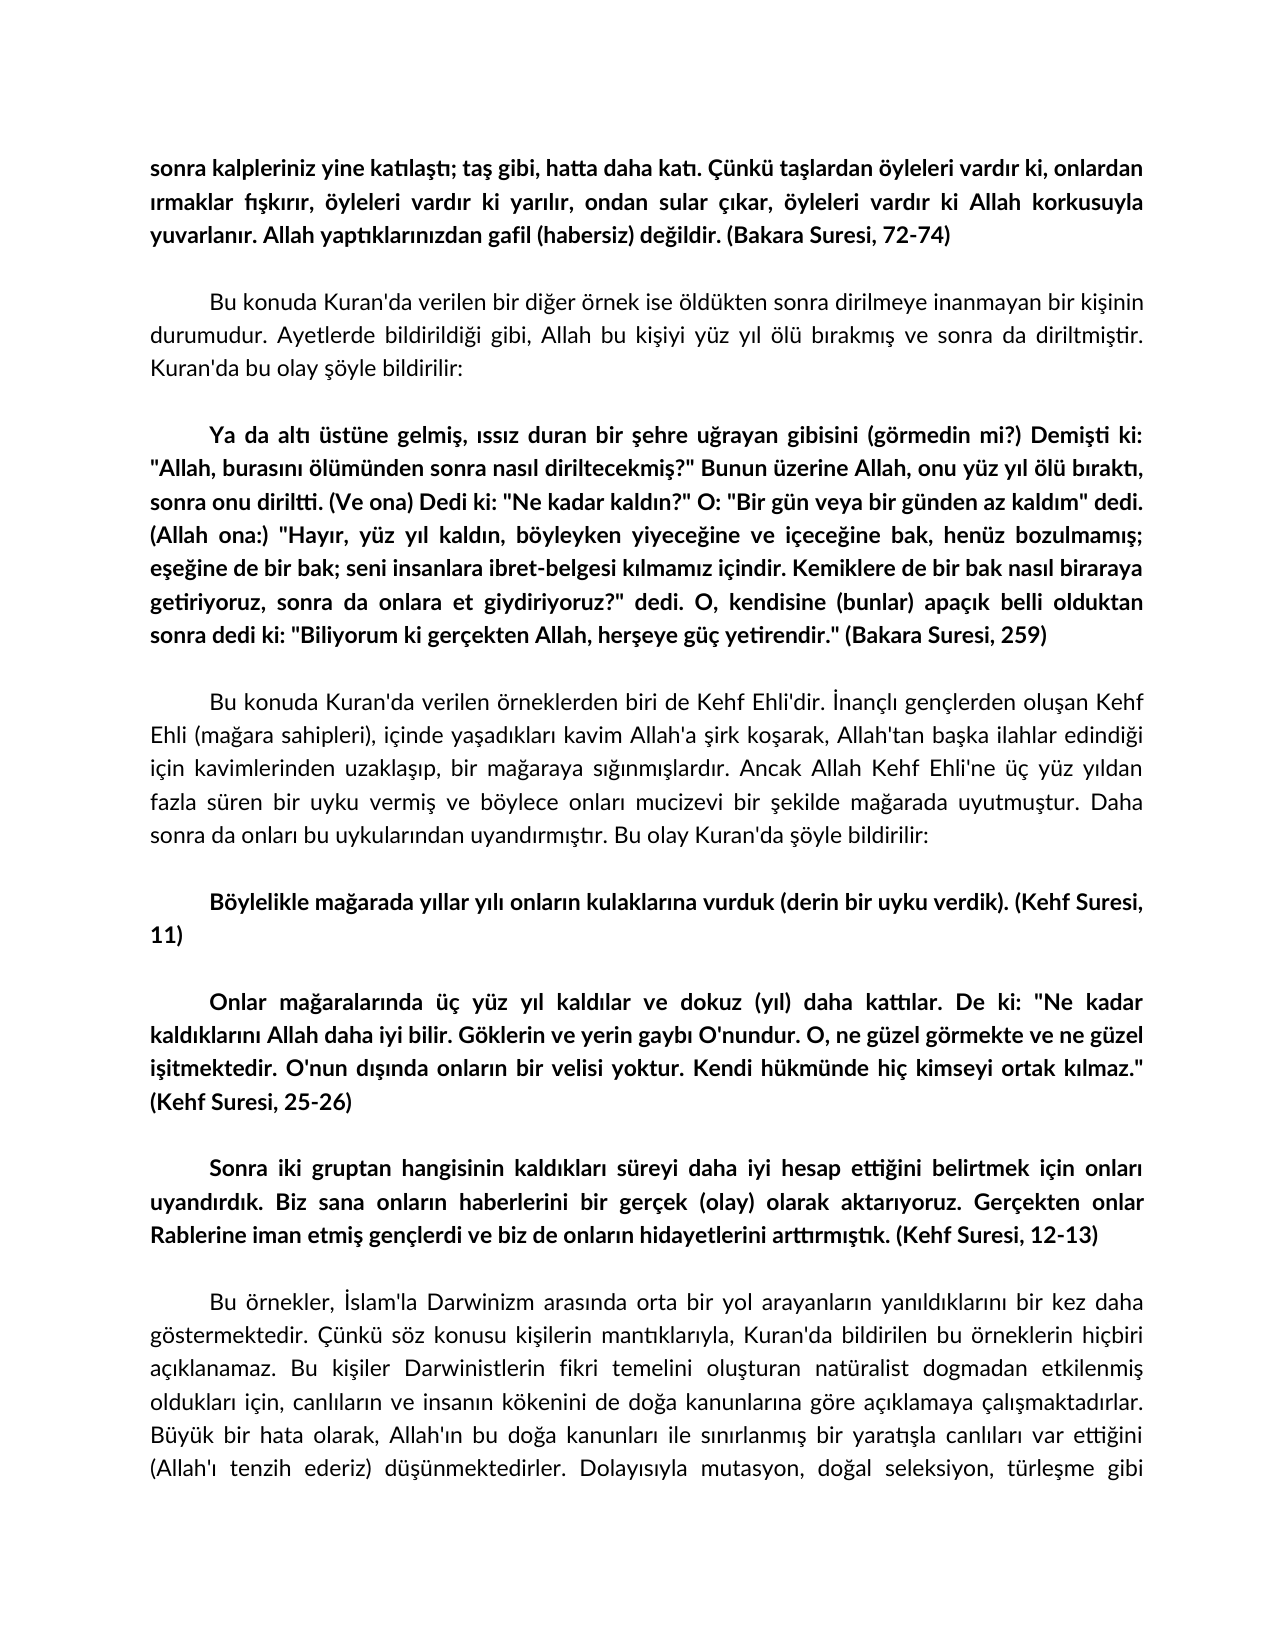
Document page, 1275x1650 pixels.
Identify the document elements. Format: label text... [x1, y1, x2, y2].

text sonra kalpleriniz yine katılaştı; taş gibi, hatta daha katı. Çünkü taşlardan öyleleri vardır ki, onlardan ırmaklar fışkırır, öyleleri vardır ki yarılır, ondan sular çıkar, öyleleri vardır ki Allah korkusuyla yuvarlanır. Allah yaptıklarınızdan gafil (habersiz) değildir. (Bakara Suresi, 72-74) [150, 150, 1145, 250]
text Bu konuda Kuran'da verilen bir diğer örnek ise öldükten sonra dirilmeye inanmayan bir kişinin durumudur. Ayetlerde bildirildiği gibi, Allah bu kişiyi yüz yıl ölü bırakmış ve sonra da diriltmiştir. Kuran'da bu olay şöyle bildirilir: [150, 283, 1145, 383]
text Bu örnekler, İslam'la Darwinizm arasında orta bir yol arayanların yanıldıklarını bir kez daha göstermektedir. Çünkü söz konusu kişilerin mantıklarıyla, Kuran'da bildirilen bu örneklerin hiçbiri açıklanamaz. Bu kişiler Darwinistlerin fikri temelini oluşturan natüralist dogmadan etkilenmiş oldukları için, canlıların ve insanın kökenini de doğa kanunlarına göre açıklamaya çalışmaktadırlar. Büyük bir hata olarak, Allah'ın bu doğa kanunları ile sınırlanmış bir yaratışla canlıları var ettiğini (Allah'ı tenzih ederiz) düşünmektedirler. Dolayısıyla mutasyon, doğal seleksiyon, türleşme gibi [150, 1283, 1145, 1483]
text Onlar mağaralarında üç yüz yıl kaldılar ve dokuz (yıl) daha kattılar. De ki: "Ne kadar kaldıklarını Allah daha iyi bilir. Göklerin ve yerin gaybı O'nundur. O, ne güzel görmekte ve ne güzel işitmektedir. O'nun dışında onların bir velisi yoktur. Kendi hükmünde hiç kimseyi ortak kılmaz." (Kehf Suresi, 25-26) [150, 983, 1145, 1117]
text Ya da altı üstüne gelmiş, ıssız duran bir şehre uğrayan gibisini (görmedin mi?) Demişti ki: "Allah, burasını ölümünden sonra nasıl diriltecekmiş?" Bunun üzerine Allah, onu yüz yıl ölü bıraktı, sonra onu diriltti. (Ve ona) Dedi ki: "Ne kadar kaldın?" O: "Bir gün veya bir günden az kaldım" dedi. (Allah ona:) "Hayır, yüz yıl kaldın, böyleyken yiyeceğine ve içeceğine bak, henüz bozulmamış; eşeğine de bir bak; seni insanlara ibret-belgesi kılmamız içindir. Kemiklere de bir bak nasıl biraraya getiriyoruz, sonra da onlara et giydiriyoruz?" dedi. O, kendisine (bunlar) apaçık belli olduktan sonra dedi ki: "Biliyorum ki gerçekten Allah, herşeye güç yetirendir." (Bakara Suresi, 259) [150, 417, 1145, 650]
text Sonra iki gruptan hangisinin kaldıkları süreyi daha iyi hesap ettiğini belirtmek için onları uyandırdık. Biz sana onların haberlerini bir gerçek (olay) olarak aktarıyoruz. Gerçekten onlar Rablerine iman etmiş gençlerdi ve biz de onların hidayetlerini arttırmıştık. (Kehf Suresi, 12-13) [150, 1150, 1145, 1250]
text Böylelikle mağarada yıllar yılı onların kulaklarına vurduk (derin bir uyku verdik). (Kehf Suresi, 11) [150, 883, 1145, 950]
text Bu konuda Kuran'da verilen örneklerden biri de Kehf Ehli'dir. İnançlı gençlerden oluşan Kehf Ehli (mağara sahipleri), içinde yaşadıkları kavim Allah'a şirk koşarak, Allah'tan başka ilahlar edindiği için kavimlerinden uzaklaşıp, bir mağaraya sığınmışlardır. Ancak Allah Kehf Ehli'ne üç yüz yıldan fazla süren bir uyku vermiş ve böylece onları mucizevi bir şekilde mağarada uyutmuştur. Daha sonra da onları bu uykularından uyandırmıştır. Bu olay Kuran'da şöyle bildirilir: [150, 683, 1145, 850]
